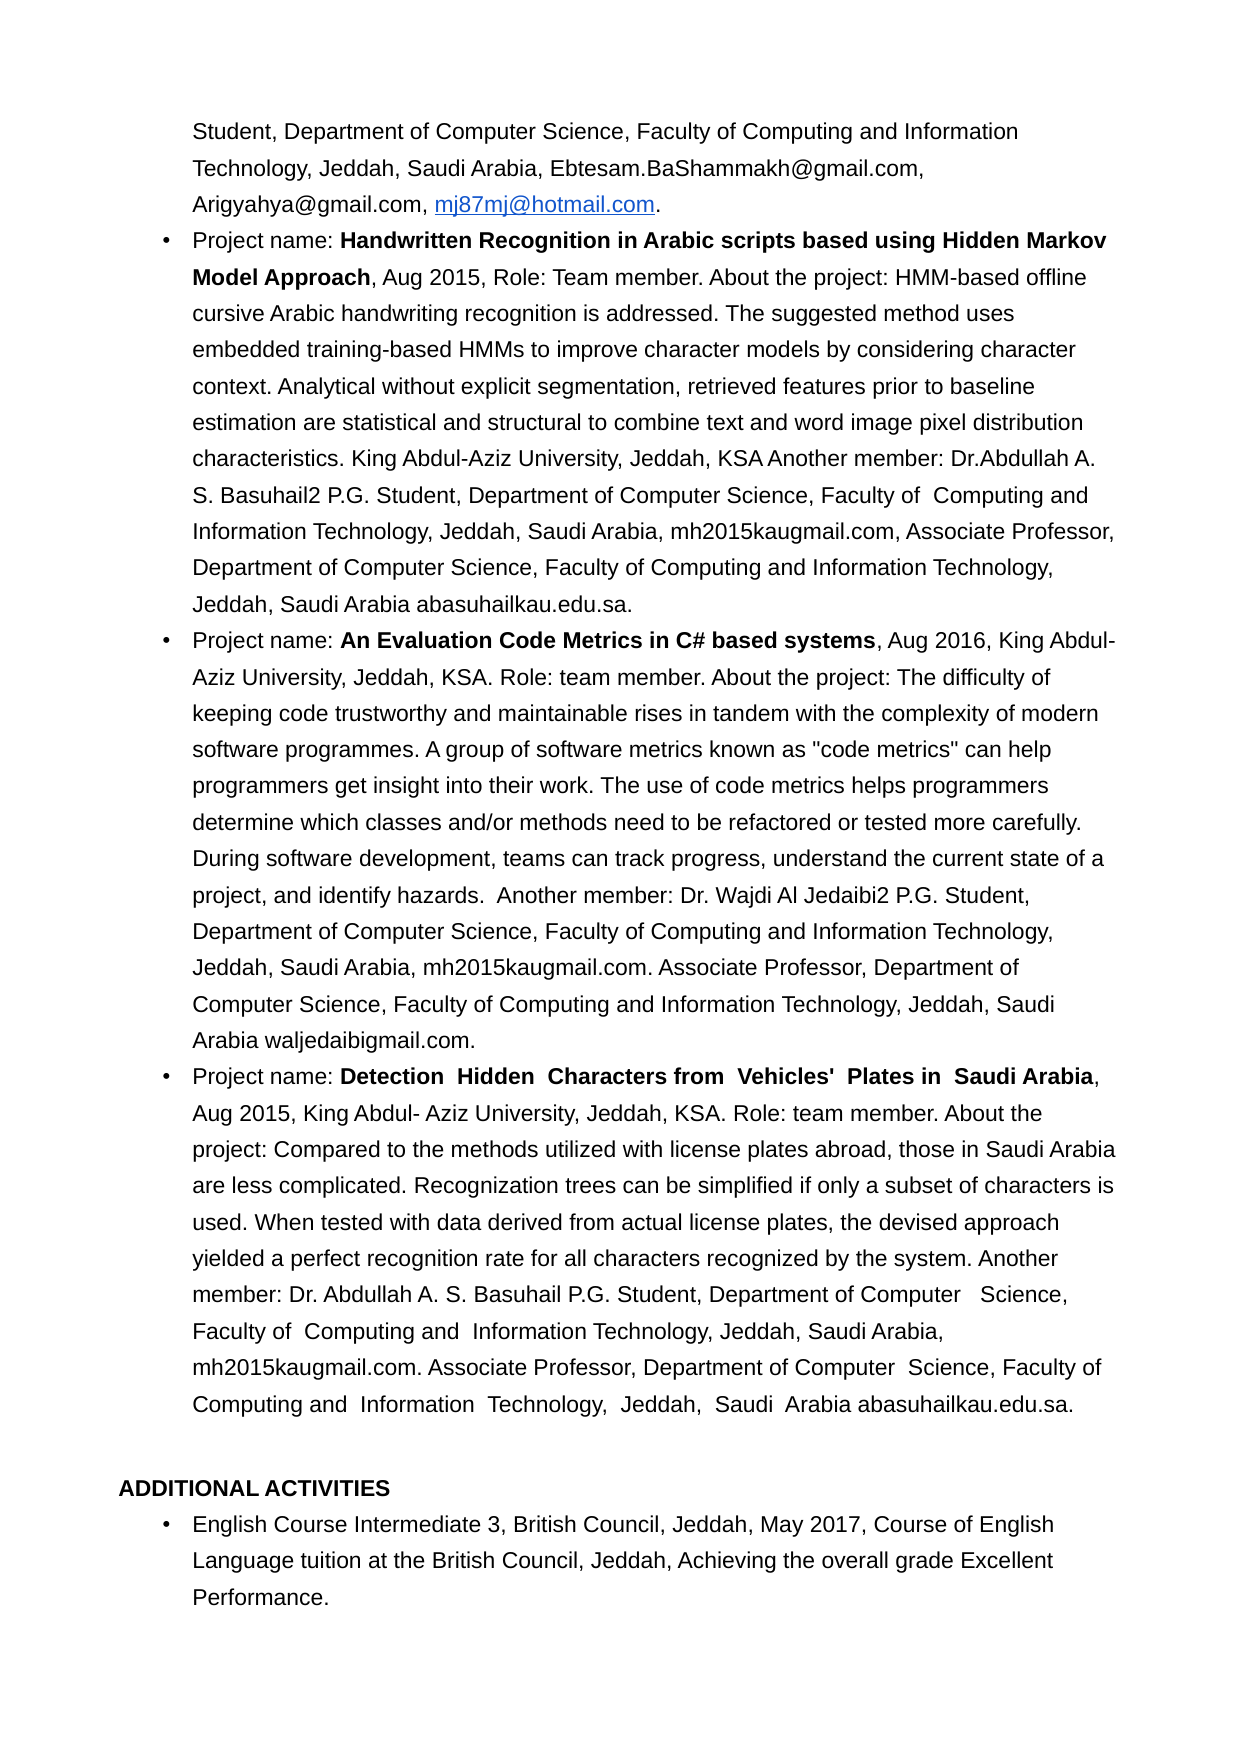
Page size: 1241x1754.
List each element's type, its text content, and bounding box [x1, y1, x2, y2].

list English Course Intermediate 3, British Council, Jeddah, May 2017, Course of English Language tuition at the British Council, Jeddah, Achieving the overall grade Excellent Performance. [162, 1511, 1122, 1610]
list Project name: Handwritten Recognition in Arabic scripts based using Hidden Markov Model Approach, Aug 2015, Role: Team member. About the project: HMM-based offline cursive Arabic handwriting recognition is addressed. The suggested method uses embedded training-based HMMs to improve character models by considering character context. Analytical without explicit segmentation, retrieved features prior to baseline estimation are statistical and structural to combine text and word image pixel distribution characteristics. King Abdul-Aziz University, Jeddah, KSA Another member: Dr.Abdullah A. S. Basuhail2 P.G. Student, Department of Computer Science, Faculty of Computing and Information Technology, Jeddah, Saudi Arabia, mh2015kaugmail.com, Associate Professor, Department of Computer Science, Faculty of Computing and Information Technology, Jeddah, Saudi Arabia abasuhailkau.edu.sa. [162, 227, 1122, 617]
list Student, Department of Computer Science, Faculty of Computing and Information Technology, Jeddah, Saudi Arabia, Ebtesam.BaShammakh@gmail.com, Arigyahya@gmail.com, mj87mj@hotmail.com. [162, 118, 1122, 217]
list Project name: An Evaluation Code Metrics in C# based systems, Aug 2016, King Abdul-Aziz University, Jeddah, KSA. Role: team member. About the project: The difficulty of keeping code trustworthy and maintainable rises in tandem with the complexity of modern software programmes. A group of software metrics known as "code metrics" can help programmers get insight into their work. The use of code metrics helps programmers determine which classes and/or methods need to be refactored or tested more carefully. During software development, teams can track progress, understand the current state of a project, and identify hazards. Another member: Dr. Wajdi Al Jedaibi2 P.G. Student, Department of Computer Science, Faculty of Computing and Information Technology, Jeddah, Saudi Arabia, mh2015kaugmail.com. Associate Professor, Department of Computer Science, Faculty of Computing and Information Technology, Jeddah, Saudi Arabia waljedaibigmail.com. [162, 627, 1122, 1053]
text ADDITIONAL ACTIVITIES [118, 1474, 1122, 1501]
list Project name: Detection Hidden Characters from Vehicles' Plates in Saudi Arabia, Aug 2015, King Abdul- Aziz University, Jeddah, KSA. Role: team member. About the project: Compared to the methods utilized with license plates abroad, those in Saudi Arabia are less complicated. Recognization trees can be simplified if only a subset of characters is used. When tested with data derived from actual license plates, the devised approach yielded a perfect recognition rate for all characters recognized by the system. Another member: Dr. Abdullah A. S. Basuhail P.G. Student, Department of Computer Science, Faculty of Computing and Information Technology, Jeddah, Saudi Arabia, mh2015kaugmail.com. Associate Professor, Department of Computer Science, Faculty of Computing and Information Technology, Jeddah, Saudi Arabia abasuhailkau.edu.sa. [162, 1063, 1122, 1417]
